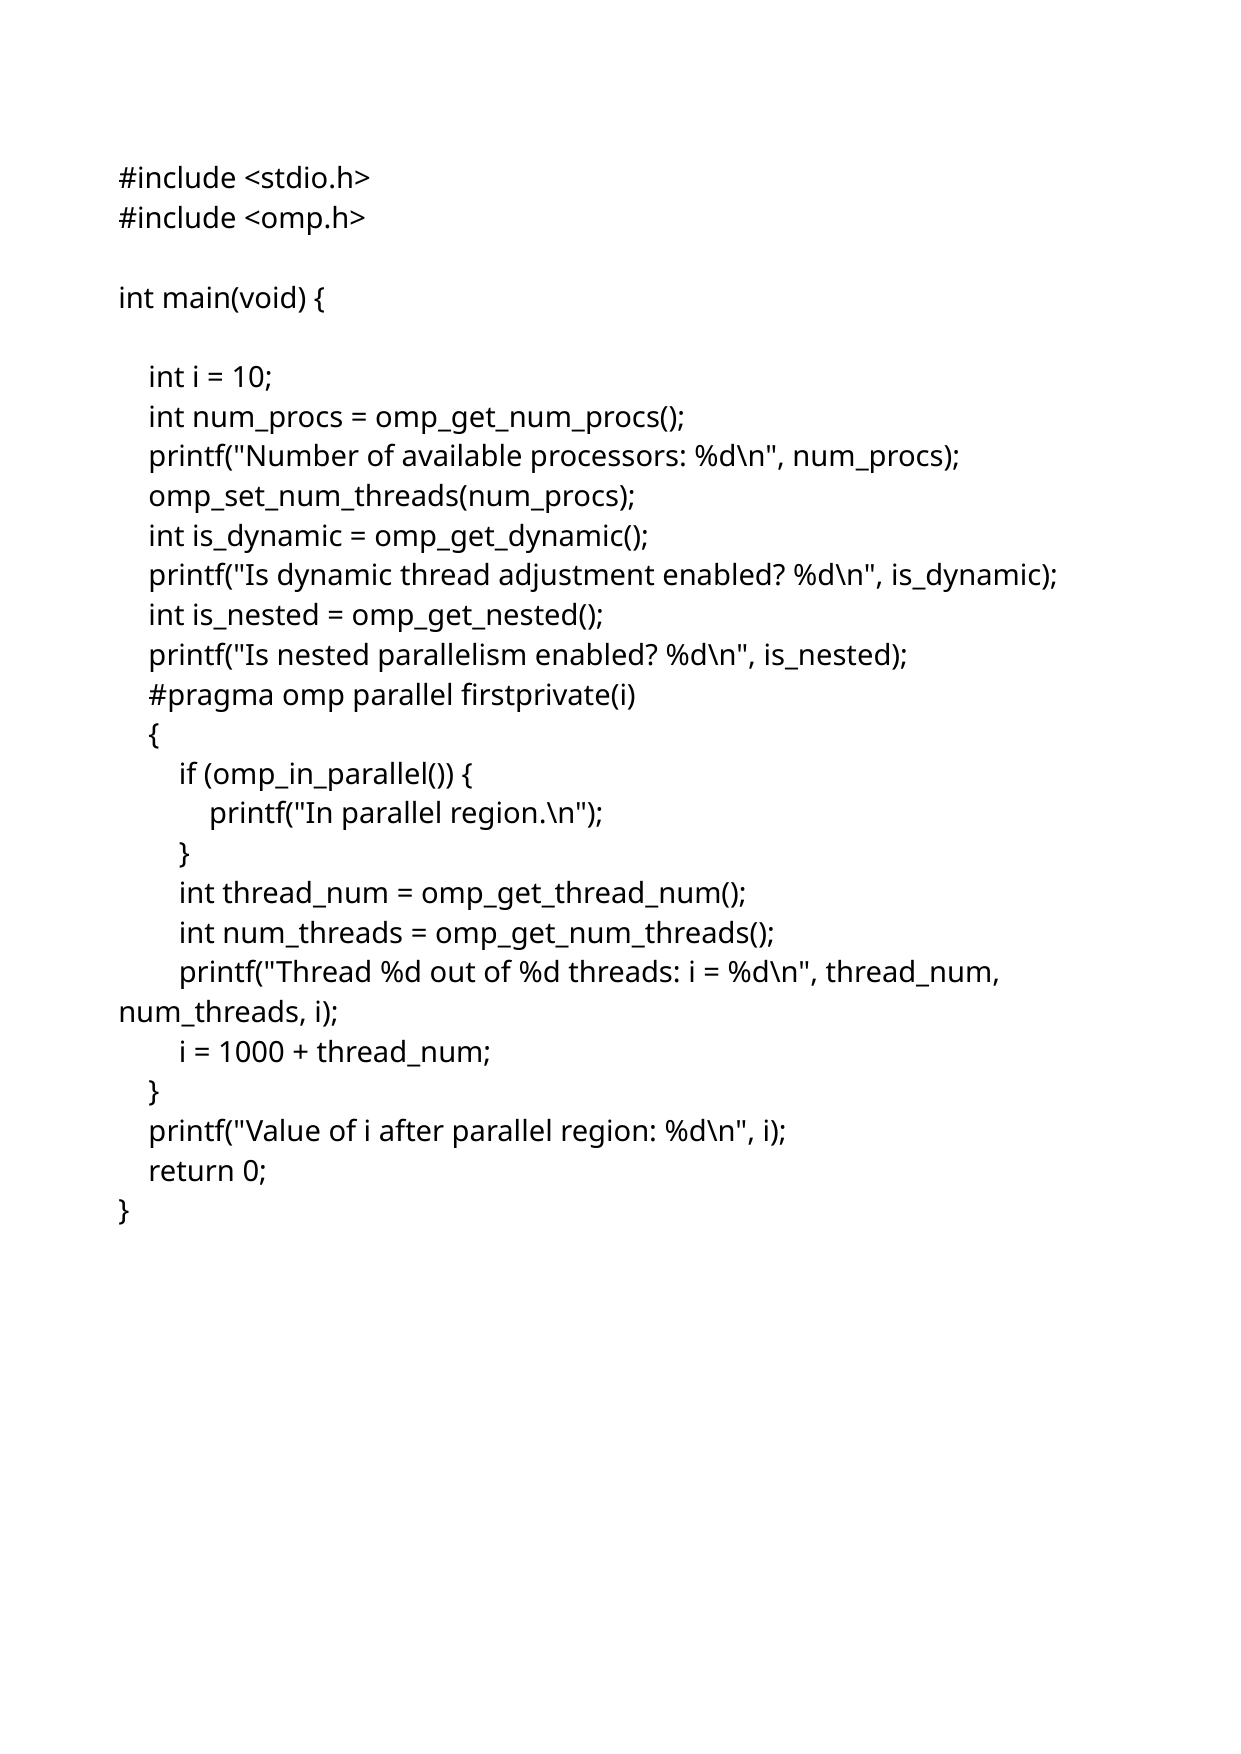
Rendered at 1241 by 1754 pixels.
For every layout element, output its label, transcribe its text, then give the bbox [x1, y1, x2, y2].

text if (omp_in_parallel()) { [118, 753, 1122, 793]
text int is_dynamic = omp_get_dynamic(); [118, 515, 1122, 555]
text { [118, 713, 1122, 753]
text int i = 10; [118, 356, 1122, 396]
text int thread_num = omp_get_thread_num(); [118, 872, 1122, 912]
text #include <stdio.h> [118, 158, 1122, 197]
text #include <omp.h> [118, 197, 1122, 237]
text int num_threads = omp_get_num_threads(); [118, 912, 1122, 952]
text } [118, 1190, 1122, 1229]
text printf("In parallel region.\n"); [118, 793, 1122, 832]
text i = 1000 + thread_num; [118, 1031, 1122, 1071]
text omp_set_num_threads(num_procs); [118, 475, 1122, 515]
text printf("Thread %d out of %d threads: i = %d\n", thread_num, num_threads, i); [118, 952, 1122, 1031]
text int num_procs = omp_get_num_procs(); [118, 396, 1122, 436]
text printf("Number of available processors: %d\n", num_procs); [118, 436, 1122, 475]
text int is_nested = omp_get_nested(); [118, 594, 1122, 634]
text printf("Value of i after parallel region: %d\n", i); [118, 1110, 1122, 1150]
text return 0; [118, 1150, 1122, 1190]
text int main(void) { [118, 277, 1122, 317]
text #pragma omp parallel firstprivate(i) [118, 674, 1122, 713]
text } [118, 1071, 1122, 1110]
text } [118, 832, 1122, 872]
text printf("Is nested parallelism enabled? %d\n", is_nested); [118, 634, 1122, 674]
text printf("Is dynamic thread adjustment enabled? %d\n", is_dynamic); [118, 555, 1122, 594]
